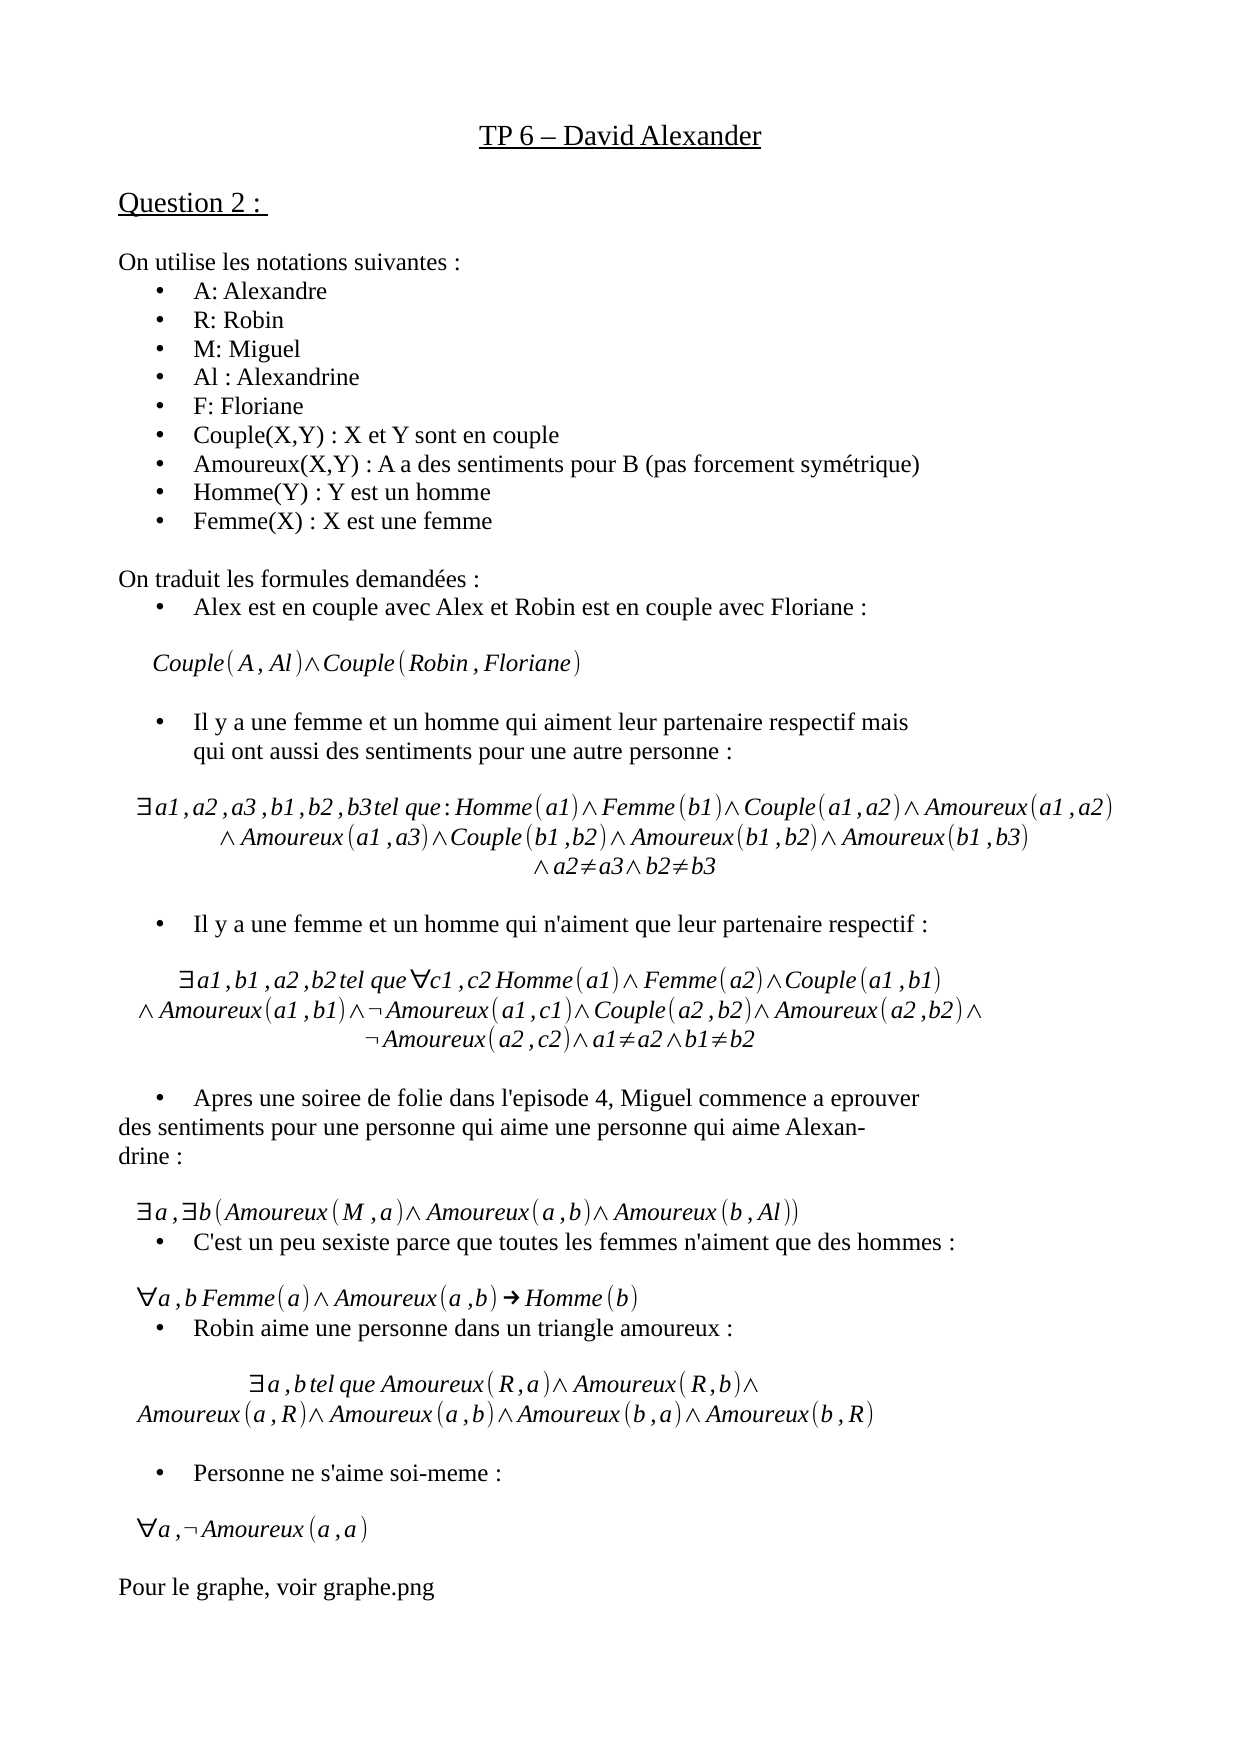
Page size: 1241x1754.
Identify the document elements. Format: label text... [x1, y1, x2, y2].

text TP 6 – David Alexander [118, 118, 1122, 152]
list Femme(X) : X est une femme [156, 506, 1122, 535]
list A: Alexandre [156, 276, 1122, 305]
text On traduit les formules demandées : [118, 564, 1122, 592]
list C'est un peu sexiste parce que toutes les femmes n'aiment que des hommes : [156, 1227, 1122, 1256]
list Couple(X,Y) : X et Y sont en couple [156, 420, 1122, 449]
text drine : [118, 1141, 1122, 1170]
list Personne ne s'aime soi-meme : [156, 1458, 1122, 1486]
text Question 2 : [118, 185, 1122, 219]
list F: Floriane [156, 391, 1122, 420]
list Alex est en couple avec Alex et Robin est en couple avec Floriane : [156, 592, 1122, 621]
list Apres une soiree de folie dans l'episode 4, Miguel commence a eprouver [156, 1083, 1122, 1112]
list R: Robin [156, 305, 1122, 334]
list qui ont aussi des sentiments pour une autre personne : [156, 736, 1122, 764]
list Amoureux(X,Y) : A a des sentiments pour B (pas forcement symétrique) [156, 449, 1122, 477]
list Il y a une femme et un homme qui n'aiment que leur partenaire respectif : [156, 909, 1122, 938]
text Pour le graphe, voir graphe.png [118, 1572, 1122, 1601]
text des sentiments pour une personne qui aime une personne qui aime Alexan- [118, 1112, 1122, 1141]
list Robin aime une personne dans un triangle amoureux : [156, 1313, 1122, 1342]
text On utilise les notations suivantes : [118, 247, 1122, 276]
list M: Miguel [156, 334, 1122, 362]
list Al : Alexandrine [156, 362, 1122, 391]
list Homme(Y) : Y est un homme [156, 477, 1122, 506]
list Il y a une femme et un homme qui aiment leur partenaire respectif mais [156, 707, 1122, 736]
